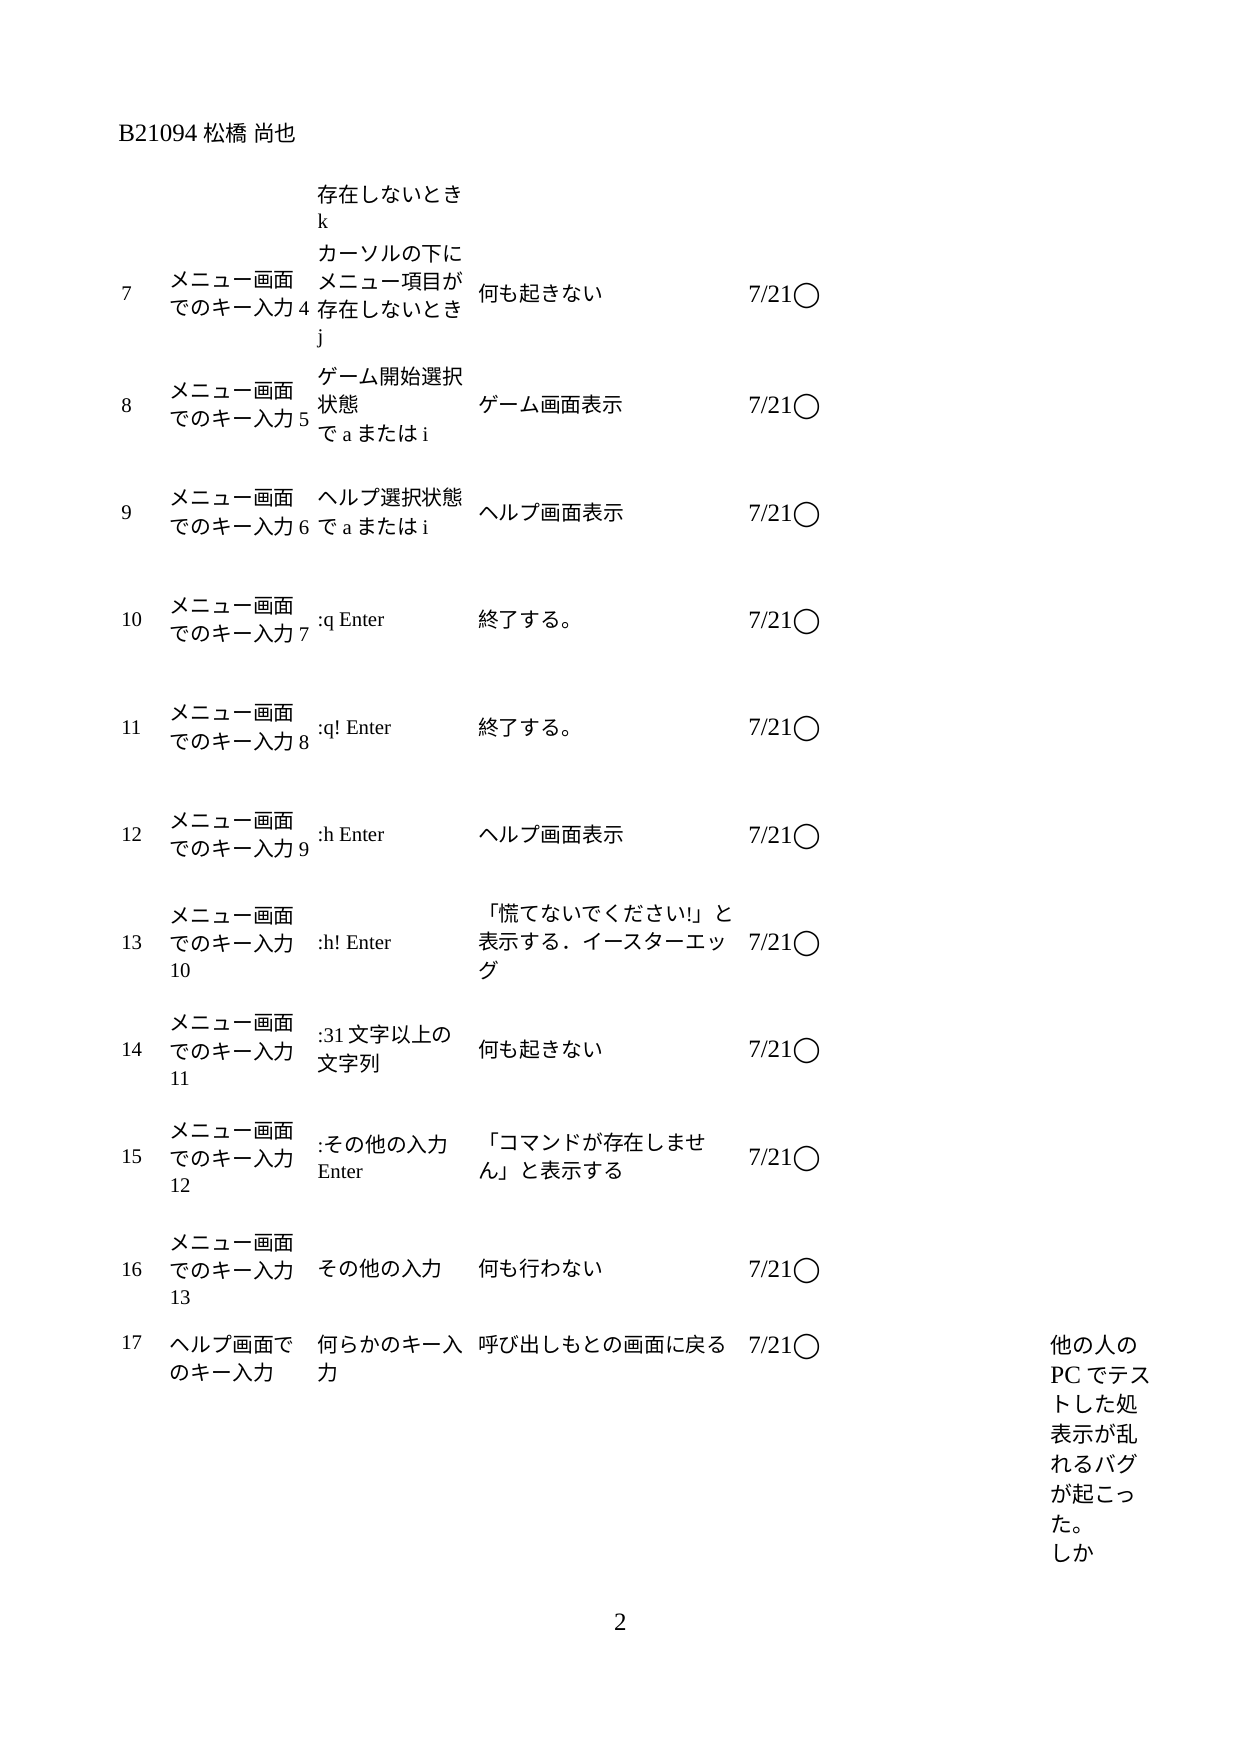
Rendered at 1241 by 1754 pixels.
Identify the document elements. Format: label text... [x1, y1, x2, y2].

table_cell [475, 178, 745, 236]
table_cell 12 [118, 781, 167, 888]
table_cell [868, 236, 963, 351]
table_cell 7/21◯ [745, 458, 868, 566]
table_cell 終了する。 [475, 566, 745, 673]
table_cell [868, 781, 963, 888]
table_cell [1047, 236, 1159, 351]
table_cell [963, 995, 1047, 1103]
table_cell [1047, 178, 1159, 236]
table_cell [963, 178, 1047, 236]
table_cell [1047, 351, 1159, 458]
table_cell メニュー画面でのキー入力7 [167, 566, 314, 673]
table_cell メニュー画面でのキー入力9 [167, 781, 314, 888]
table_cell [868, 995, 963, 1103]
table_cell 8 [118, 351, 167, 458]
table_cell [1047, 1103, 1159, 1210]
table_cell 何も起きない [475, 236, 745, 351]
table_cell [118, 178, 167, 236]
table_cell [1047, 781, 1159, 888]
table_cell 他の人のPCでテストした処 表示が乱れるバグが起こった。 しか [1047, 1327, 1159, 1571]
table_cell 11 [118, 673, 167, 781]
table_cell :q! Enter [315, 673, 475, 781]
table_cell [963, 1327, 1047, 1571]
table_cell 何も行わない [475, 1210, 745, 1327]
table_cell [963, 888, 1047, 995]
table_cell 存在しないときk [315, 178, 475, 236]
table_cell 7/21◯ [745, 1103, 868, 1210]
table_cell [868, 178, 963, 236]
table_cell [1047, 888, 1159, 995]
table_cell [963, 1210, 1047, 1327]
table_cell [1047, 673, 1159, 781]
table_cell [868, 1103, 963, 1210]
table_cell [963, 458, 1047, 566]
table_cell 17 [118, 1327, 167, 1571]
table_cell 7/21◯ [745, 1327, 868, 1571]
table_cell [868, 888, 963, 995]
table_cell その他の入力 [315, 1210, 475, 1327]
table_cell メニュー画面でのキー入力13 [167, 1210, 314, 1327]
table_cell 7/21◯ [745, 1210, 868, 1327]
table_cell [745, 178, 868, 236]
table_cell ヘルプ画面表示 [475, 458, 745, 566]
table_cell カーソルの下にメニュー項目が存在しないときj [315, 236, 475, 351]
table_cell 14 [118, 995, 167, 1103]
table_cell 7/21◯ [745, 351, 868, 458]
table_cell [963, 236, 1047, 351]
table_cell [1047, 566, 1159, 673]
table_cell メニュー画面でのキー入力6 [167, 458, 314, 566]
table_cell [167, 178, 314, 236]
table_cell 13 [118, 888, 167, 995]
table_cell 15 [118, 1103, 167, 1210]
table_cell 何も起きない [475, 995, 745, 1103]
table_cell [868, 351, 963, 458]
table_cell [868, 458, 963, 566]
table_cell [963, 673, 1047, 781]
table_cell [963, 781, 1047, 888]
table_cell 7 [118, 236, 167, 351]
table_cell 9 [118, 458, 167, 566]
table_cell [1047, 458, 1159, 566]
table_cell 「コマンドが存在しません」と表示する [475, 1103, 745, 1210]
table_cell メニュー画面でのキー入力5 [167, 351, 314, 458]
table_cell ゲーム開始選択状態 でaまたはi [315, 351, 475, 458]
table_cell :h Enter [315, 781, 475, 888]
table_cell 16 [118, 1210, 167, 1327]
table_cell [868, 1210, 963, 1327]
table_cell [1047, 995, 1159, 1103]
table_cell メニュー画面でのキー入力12 [167, 1103, 314, 1210]
table_cell [868, 1327, 963, 1571]
table_cell 7/21◯ [745, 995, 868, 1103]
table_cell [963, 1103, 1047, 1210]
table_cell 7/21◯ [745, 673, 868, 781]
table_cell 7/21◯ [745, 888, 868, 995]
table_cell [868, 673, 963, 781]
table_cell 「慌てないでください!」と 表示する．イースターエッグ [475, 888, 745, 995]
table_cell メニュー画面でのキー入力10 [167, 888, 314, 995]
table_cell :31文字以上の文字列 [315, 995, 475, 1103]
table_cell :q Enter [315, 566, 475, 673]
table_cell ヘルプ選択状態 でaまたはi [315, 458, 475, 566]
table_cell :その他の入力 Enter [315, 1103, 475, 1210]
table_cell ヘルプ画面でのキー入力 [167, 1327, 314, 1571]
table_cell ゲーム画面表示 [475, 351, 745, 458]
table_cell 呼び出しもとの画面に戻る [475, 1327, 745, 1571]
table_cell ヘルプ画面表示 [475, 781, 745, 888]
table_cell 7/21◯ [745, 236, 868, 351]
table_cell メニュー画面でのキー入力4 [167, 236, 314, 351]
table_cell [868, 566, 963, 673]
table_cell メニュー画面でのキー入力11 [167, 995, 314, 1103]
table_cell [1047, 1210, 1159, 1327]
table_cell 10 [118, 566, 167, 673]
table_cell 何らかのキー入力 [315, 1327, 475, 1571]
table_cell :h! Enter [315, 888, 475, 995]
table_cell 7/21◯ [745, 781, 868, 888]
table_cell [963, 566, 1047, 673]
table_cell 終了する。 [475, 673, 745, 781]
table_cell 7/21◯ [745, 566, 868, 673]
table_cell メニュー画面でのキー入力8 [167, 673, 314, 781]
table_cell [963, 351, 1047, 458]
